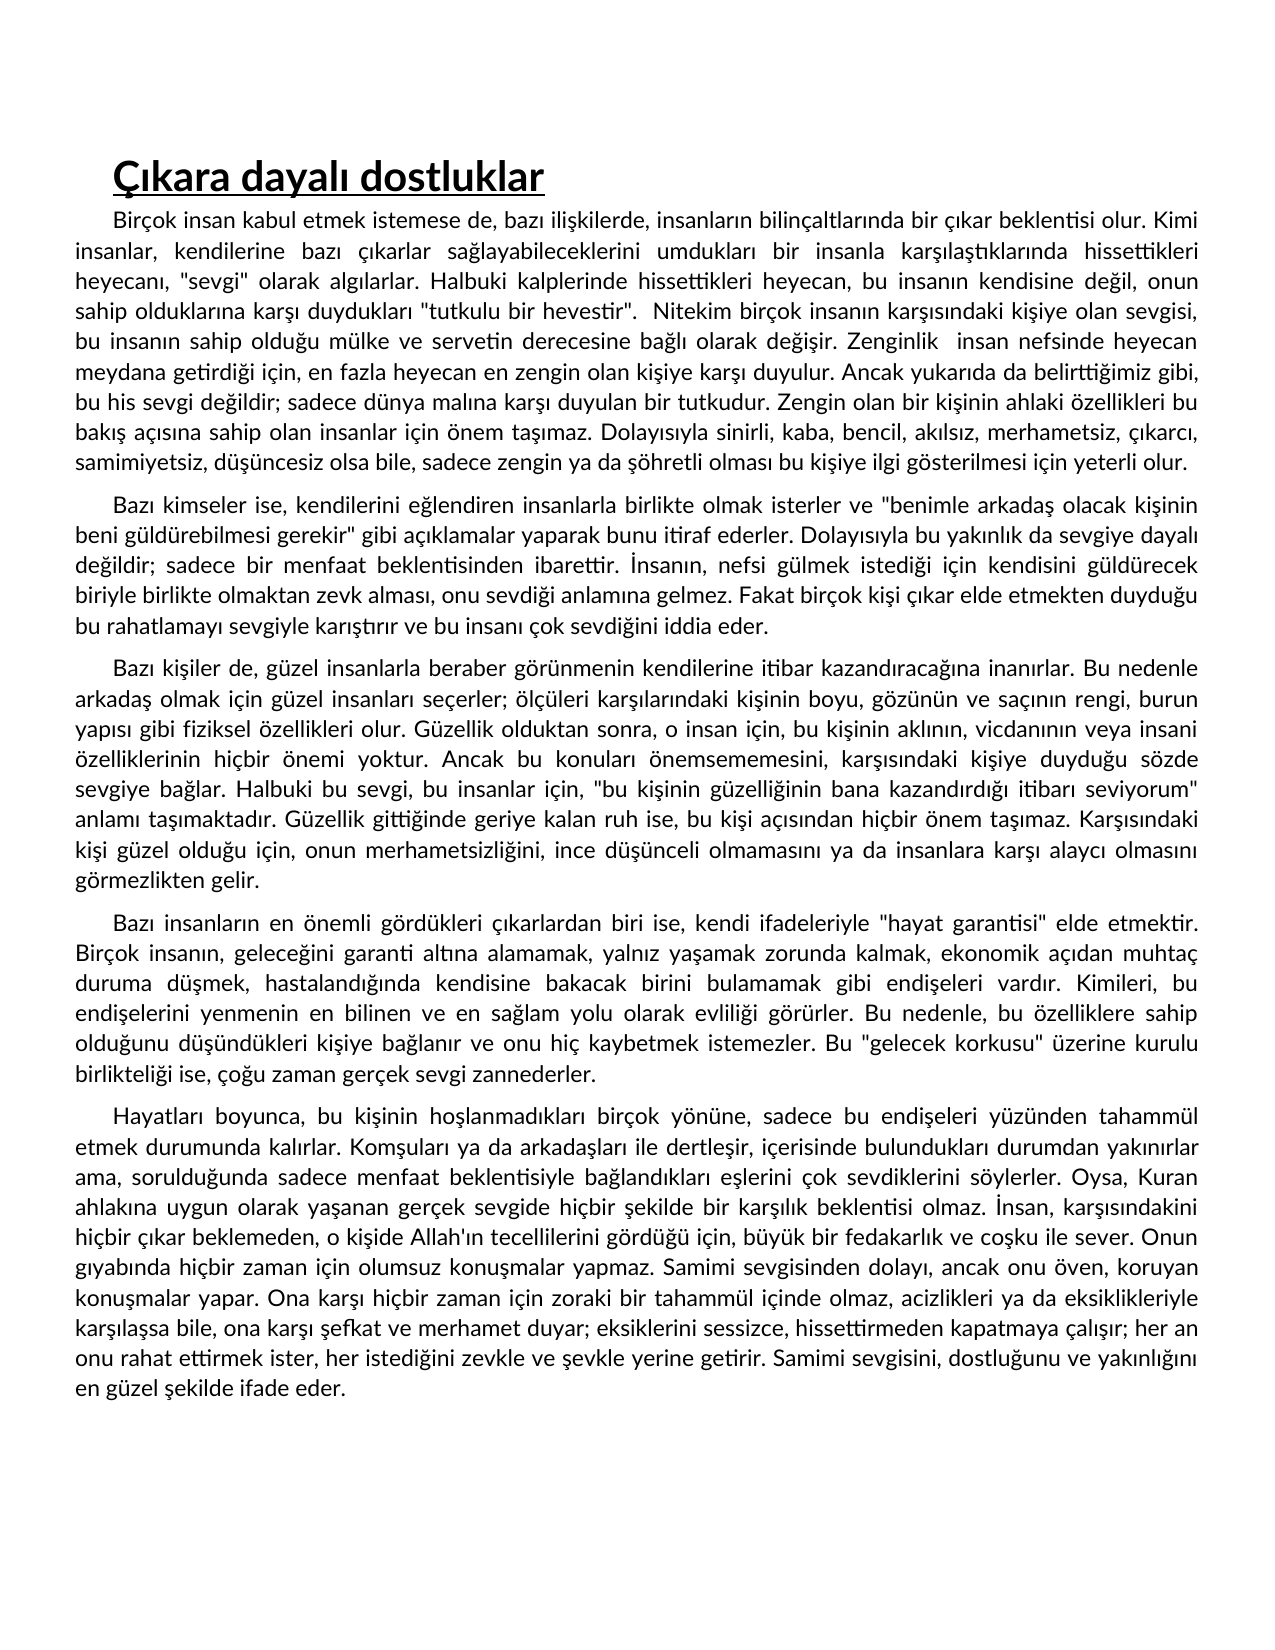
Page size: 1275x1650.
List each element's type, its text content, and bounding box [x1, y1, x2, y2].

text Hayatları boyunca, bu kişinin hoşlanmadıkları birçok yönüne, sadece bu endişeleri yüzünden tahammül etmek durumunda kalırlar. Komşuları ya da arkadaşları ile dertleşir, içerisinde bulundukları durumdan yakınırlar ama, sorulduğunda sadece menfaat beklentisiyle bağlandıkları eşlerini çok sevdiklerini söylerler. Oysa, Kuran ahlakına uygun olarak yaşanan gerçek sevgide hiçbir şekilde bir karşılık beklentisi olmaz. İnsan, karşısındakini hiçbir çıkar beklemeden, o kişide Allah'ın tecellilerini gördüğü için, büyük bir fedakarlık ve coşku ile sever. Onun gıyabında hiçbir zaman için olumsuz konuşmalar yapmaz. Samimi sevgisinden dolayı, ancak onu öven, koruyan konuşmalar yapar. Ona karşı hiçbir zaman için zoraki bir tahammül içinde olmaz, acizlikleri ya da eksiklikleriyle karşılaşsa bile, ona karşı şefkat ve merhamet duyar; eksiklerini sessizce, hissettirmeden kapatmaya çalışır; her an onu rahat ettirmek ister, her istediğini zevkle ve şevkle yerine getirir. Samimi sevgisini, dostluğunu ve yakınlığını en güzel şekilde ifade eder. [75, 1102, 1200, 1401]
subtitle Çıkara dayalı dostluklar [112, 150, 1200, 200]
text Bazı kişiler de, güzel insanlarla beraber görünmenin kendilerine itibar kazandıracağına inanırlar. Bu nedenle arkadaş olmak için güzel insanları seçerler; ölçüleri karşılarındaki kişinin boyu, gözünün ve saçının rengi, burun yapısı gibi fiziksel özellikleri olur. Güzellik olduktan sonra, o insan için, bu kişinin aklının, vicdanının veya insani özelliklerinin hiçbir önemi yoktur. Ancak bu konuları önemsememesini, karşısındaki kişiye duyduğu sözde sevgiye bağlar. Halbuki bu sevgi, bu insanlar için, "bu kişinin güzelliğinin bana kazandırdığı itibarı seviyorum" anlamı taşımaktadır. Güzellik gittiğinde geriye kalan ruh ise, bu kişi açısından hiçbir önem taşımaz. Karşısındaki kişi güzel olduğu için, onun merhametsizliğini, ince düşünceli olmamasını ya da insanlara karşı alaycı olmasını görmezlikten gelir. [75, 654, 1200, 893]
text Birçok insan kabul etmek istemese de, bazı ilişkilerde, insanların bilinçaltlarında bir çıkar beklentisi olur. Kimi insanlar, kendilerine bazı çıkarlar sağlayabileceklerini umdukları bir insanla karşılaştıklarında hissettikleri heyecanı, "sevgi" olarak algılarlar. Halbuki kalplerinde hissettikleri heyecan, bu insanın kendisine değil, onun sahip olduklarına karşı duydukları "tutkulu bir hevestir". Nitekim birçok insanın karşısındaki kişiye olan sevgisi, bu insanın sahip olduğu mülke ve servetin derecesine bağlı olarak değişir. Zenginlik insan nefsinde heyecan meydana getirdiği için, en fazla heyecan en zengin olan kişiye karşı duyulur. Ancak yukarıda da belirttiğimiz gibi, bu his sevgi değildir; sadece dünya malına karşı duyulan bir tutkudur. Zengin olan bir kişinin ahlaki özellikleri bu bakış açısına sahip olan insanlar için önem taşımaz. Dolayısıyla sinirli, kaba, bencil, akılsız, merhametsiz, çıkarcı, samimiyetsiz, düşüncesiz olsa bile, sadece zengin ya da şöhretli olması bu kişiye ilgi gösterilmesi için yeterli olur. [75, 206, 1200, 475]
text Bazı insanların en önemli gördükleri çıkarlardan biri ise, kendi ifadeleriyle "hayat garantisi" elde etmektir. Birçok insanın, geleceğini garanti altına alamamak, yalnız yaşamak zorunda kalmak, ekonomik açıdan muhtaç duruma düşmek, hastalandığında kendisine bakacak birini bulamamak gibi endişeleri vardır. Kimileri, bu endişelerini yenmenin en bilinen ve en sağlam yolu olarak evliliği görürler. Bu nedenle, bu özelliklere sahip olduğunu düşündükleri kişiye bağlanır ve onu hiç kaybetmek istemezler. Bu "gelecek korkusu" üzerine kurulu birlikteliği ise, çoğu zaman gerçek sevgi zannederler. [75, 908, 1200, 1087]
text Bazı kimseler ise, kendilerini eğlendiren insanlarla birlikte olmak isterler ve "benimle arkadaş olacak kişinin beni güldürebilmesi gerekir" gibi açıklamalar yaparak bunu itiraf ederler. Dolayısıyla bu yakınlık da sevgiye dayalı değildir; sadece bir menfaat beklentisinden ibarettir. İnsanın, nefsi gülmek istediği için kendisini güldürecek biriyle birlikte olmaktan zevk alması, onu sevdiği anlamına gelmez. Fakat birçok kişi çıkar elde etmekten duyduğu bu rahatlamayı sevgiyle karıştırır ve bu insanı çok sevdiğini iddia eder. [75, 491, 1200, 639]
